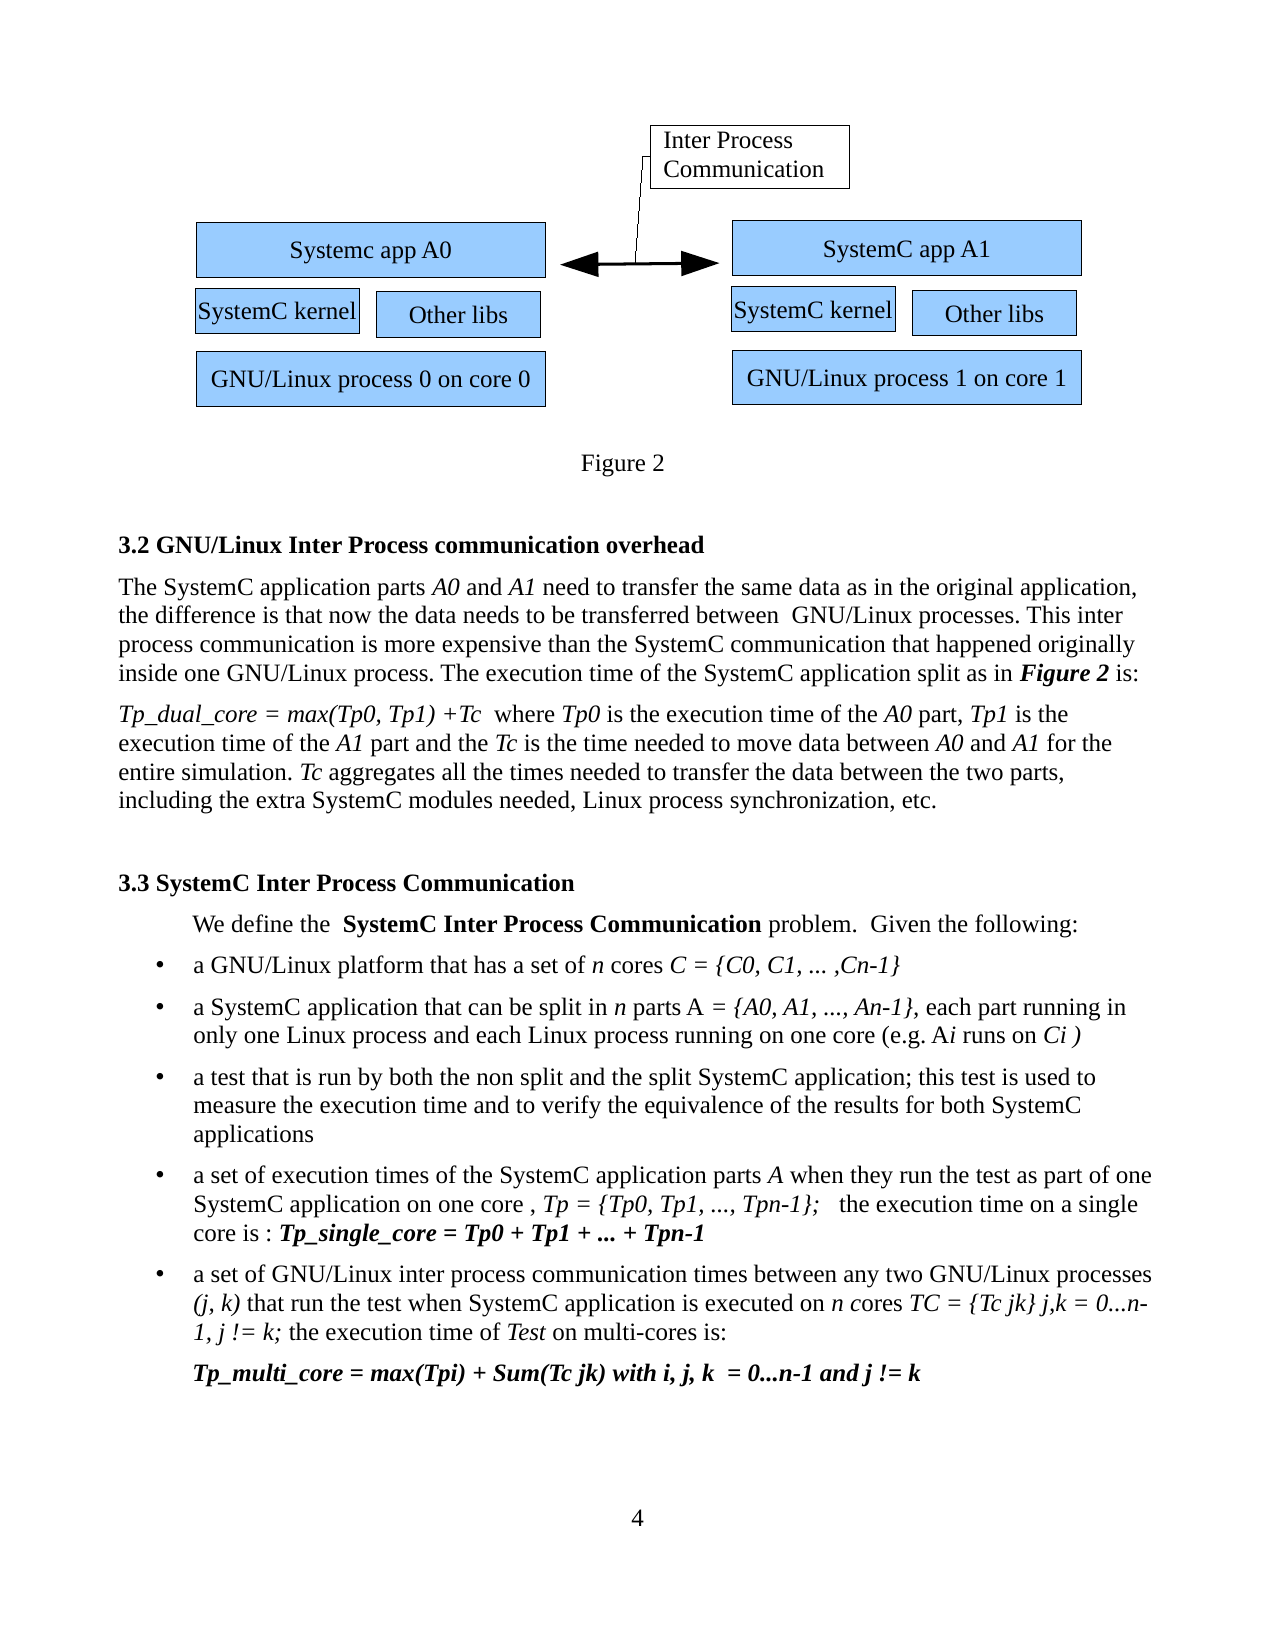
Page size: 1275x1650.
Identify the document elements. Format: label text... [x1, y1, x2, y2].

text 3.2 GNU/Linux Inter Process communication overhead [118, 531, 1157, 559]
list a SystemC application that can be split in n parts A = {A0, A1, ..., An-1}, each part running in only one Linux process and each Linux process running on one core (e.g. Ai runs on Ci ) [156, 992, 1157, 1049]
list a set of GNU/Linux inter process communication times between any two GNU/Linux processes (j, k) that run the test when SystemC application is executed on n cores TC = {Tc jk} j,k = 0...n-1, j != k; the execution time of Test on multi-cores is: [156, 1259, 1157, 1346]
text The SystemC application parts A0 and A1 need to transfer the same data as in the original application, the difference is that now the data needs to be transferred between GNU/Linux processes. This inter process communication is more expensive than the SystemC communication that happened originally inside one GNU/Linux process. The execution time of the SystemC application split as in Figure 2 is: [118, 572, 1157, 687]
list a test that is run by both the non split and the split SystemC application; this test is used to measure the execution time and to verify the equivalence of the results for both SystemC applications [156, 1062, 1157, 1148]
text 3.3 SystemC Inter Process Communication [118, 868, 1157, 897]
text Figure 2 [118, 448, 1157, 477]
list a set of execution times of the SystemC application parts A when they run the test as part of one SystemC application on one core , Tp = {Tp0, Tp1, ..., Tpn-1}; the execution time on a single core is : Tp_single_core = Tp0 + Tp1 + ... + Tpn-1 [156, 1161, 1157, 1247]
text Tp_dual_core = max(Tp0, Tp1) +Tc where Tp0 is the execution time of the A0 part, Tp1 is the execution time of the A1 part and the Tc is the time needed to move data between A0 and A1 for the entire simulation. Tc aggregates all the times needed to transfer the data between the two parts, including the extra SystemC modules needed, Linux process synchronization, etc. [118, 699, 1157, 814]
text We define the SystemC Inter Process Communication problem. Given the following: [118, 909, 1157, 938]
text Tp_multi_core = max(Tpi) + Sum(Tc jk) with i, j, k = 0...n-1 and j != k [118, 1358, 1157, 1387]
list a GNU/Linux platform that has a set of n cores C = {C0, C1, ... ,Cn-1} [156, 951, 1157, 979]
